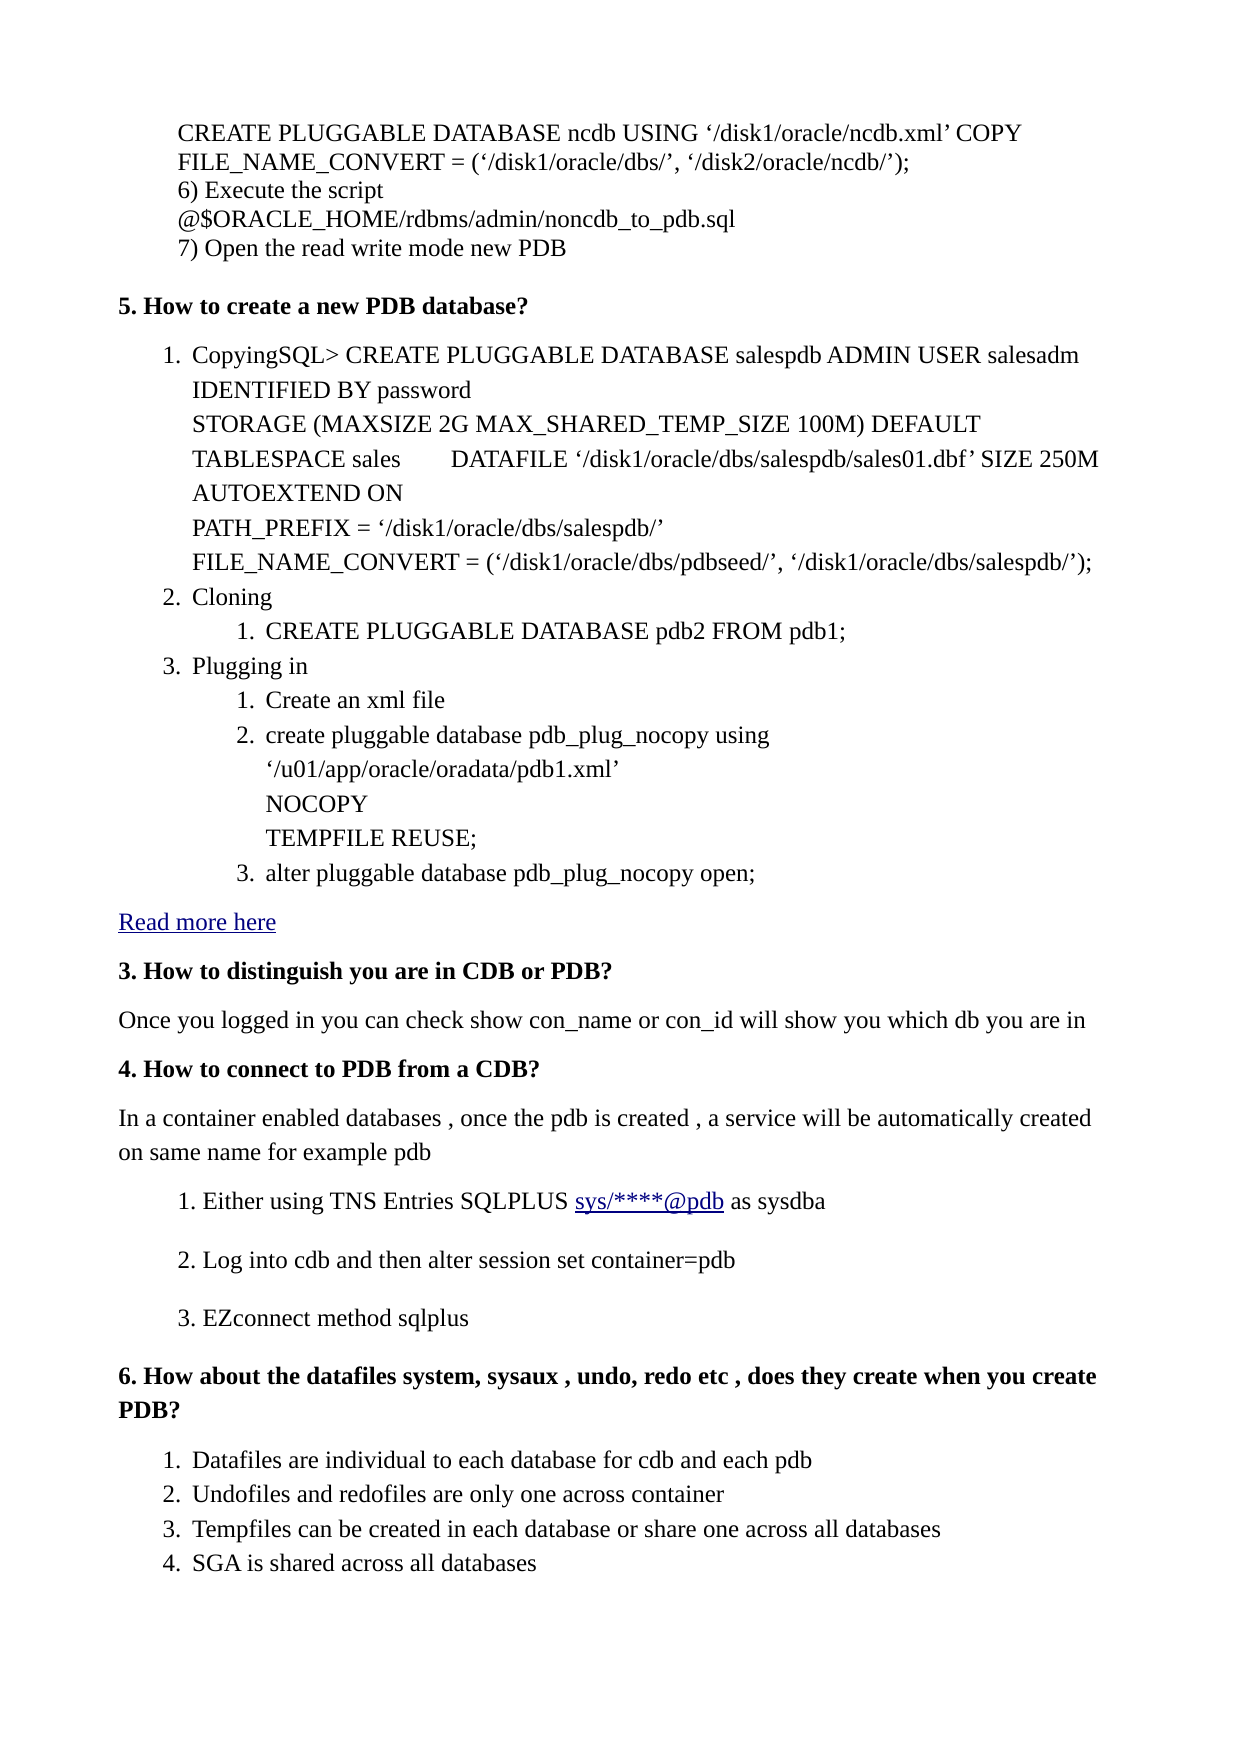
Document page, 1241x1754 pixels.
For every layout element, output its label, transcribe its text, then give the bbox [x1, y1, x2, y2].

text 5. How to create a new PDB database? [118, 291, 1122, 320]
list SGA is shared across all databases [162, 1548, 1122, 1577]
text 1. Either using TNS Entries SQLPLUS sys/****@pdb as sysdba [177, 1186, 1063, 1215]
list Cloning [162, 582, 1122, 611]
text Read more here [118, 907, 1122, 935]
list CREATE PLUGGABLE DATABASE pdb2 FROM pdb1; [236, 616, 1122, 645]
text 2. Log into cdb and then alter session set container=pdb [177, 1245, 1063, 1273]
list alter pluggable database pdb_plug_nocopy open; [236, 858, 1122, 886]
text Once you logged in you can check show con_name or con_id will show you which db you are in [118, 1005, 1122, 1033]
list Datafiles are individual to each database for cdb and each pdb [162, 1445, 1122, 1473]
text 3. How to distinguish you are in CDB or PDB? [118, 956, 1122, 984]
list create pluggable database pdb_plug_nocopy using ‘/u01/app/oracle/oradata/pdb1.xml’ NOCOPY TEMPFILE REUSE; [236, 720, 1122, 852]
text 4. How to connect to PDB from a CDB? [118, 1054, 1122, 1083]
list CopyingSQL> CREATE PLUGGABLE DATABASE salespdb ADMIN USER salesadm IDENTIFIED BY password STORAGE (MAXSIZE 2G MAX_SHARED_TEMP_SIZE 100M) DEFAULT TABLESPACE sales DATAFILE ‘/disk1/oracle/dbs/salespdb/sales01.dbf’ SIZE 250M AUTOEXTEND ON PATH_PREFIX = ‘/disk1/oracle/dbs/salespdb/’ FILE_NAME_CONVERT = (‘/disk1/oracle/dbs/pdbseed/’, ‘/disk1/oracle/dbs/salespdb/’); [162, 340, 1122, 576]
text 3. EZconnect method sqlplus [177, 1303, 1063, 1332]
list Create an xml file [236, 685, 1122, 714]
list Undofiles and redofiles are only one across container [162, 1479, 1122, 1508]
list Tempfiles can be created in each database or share one across all databases [162, 1514, 1122, 1542]
text In a container enabled databases , once the pdb is created , a service will be automatically created on same name for example pdb [118, 1103, 1122, 1166]
list Plugging in [162, 651, 1122, 679]
text CREATE PLUGGABLE DATABASE ncdb USING ‘/disk1/oracle/ncdb.xml’ COPY FILE_NAME_CONVERT = (‘/disk1/oracle/dbs/’, ‘/disk2/oracle/ncdb/’); 6) Execute the script @$ORACLE_HOME/rdbms/admin/noncdb_to_pdb.sql 7) Open the read write mode new PDB [177, 118, 1063, 262]
text 6. How about the datafiles system, sysaux , undo, redo etc , does they create when you create PDB? [118, 1361, 1122, 1424]
